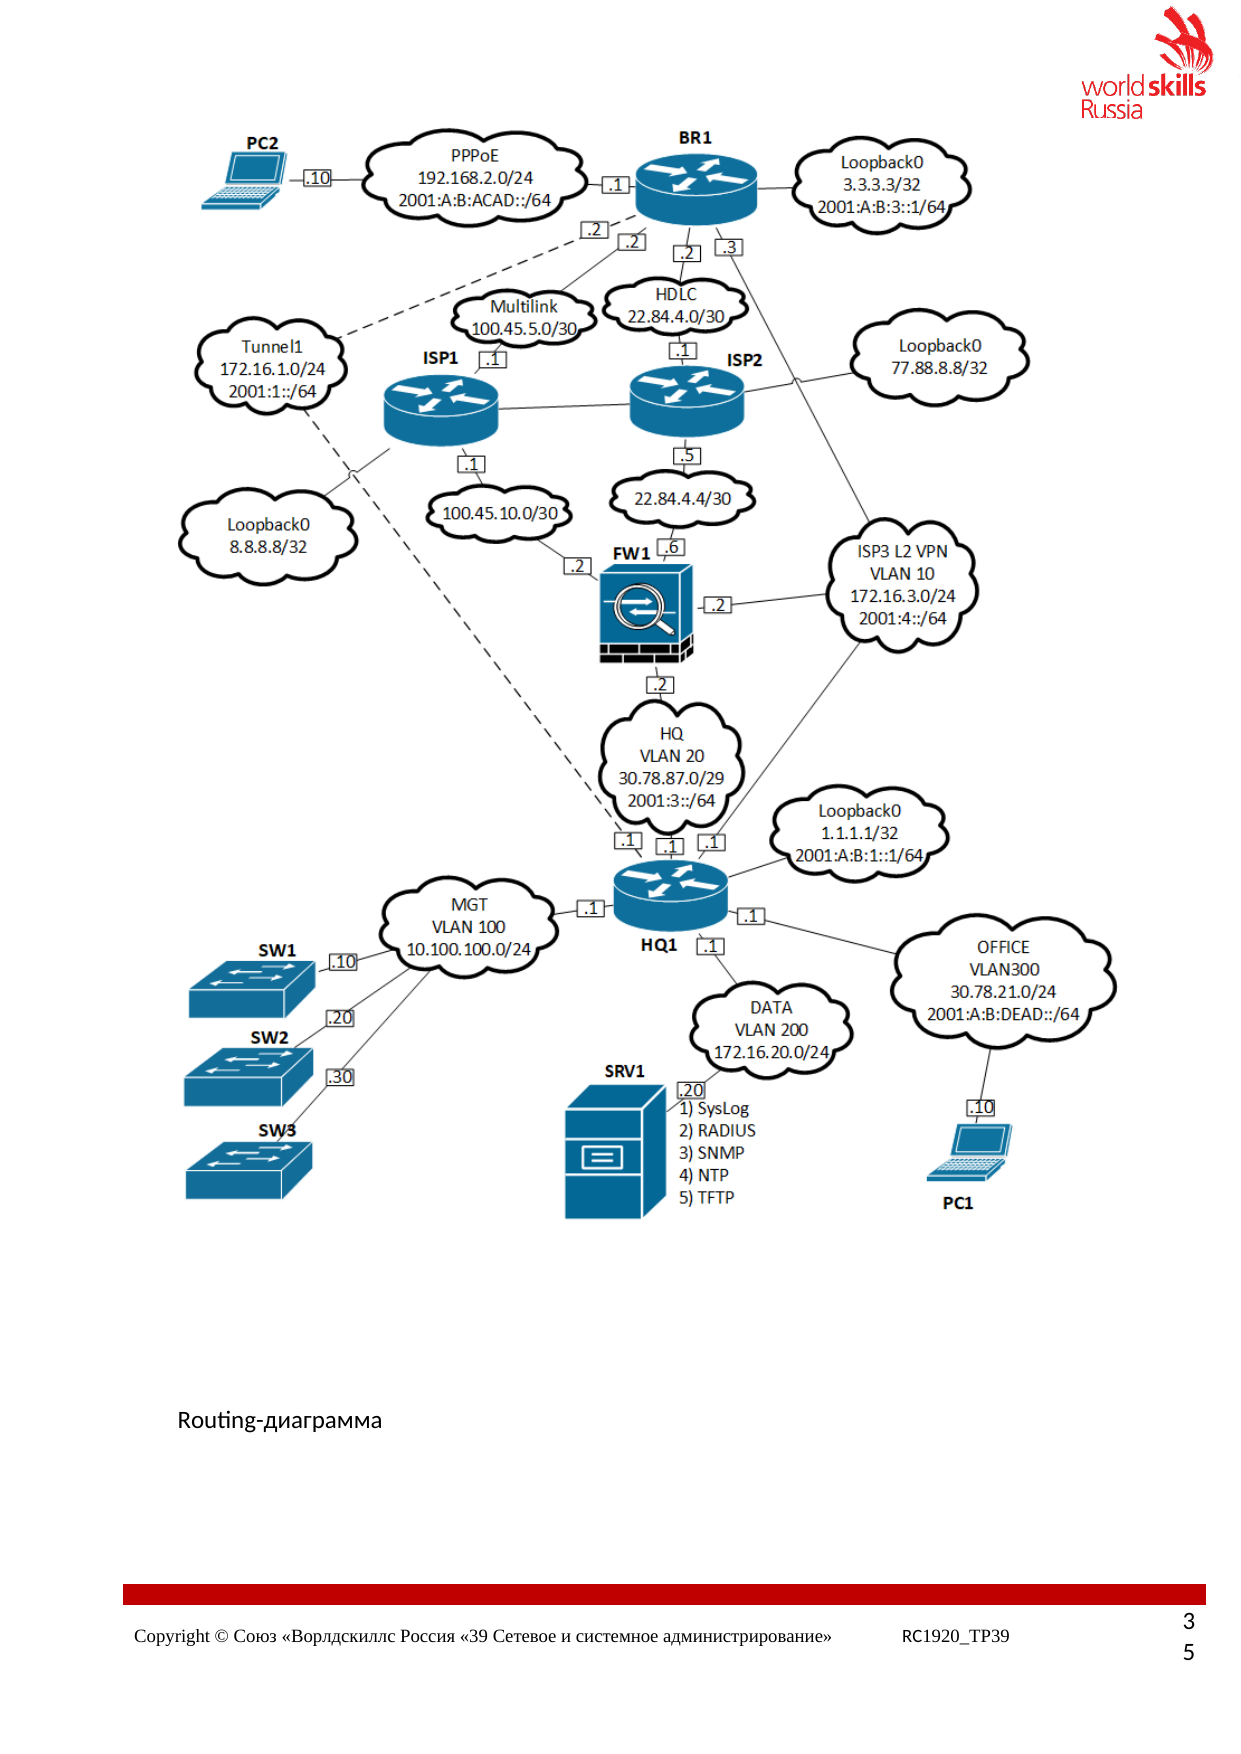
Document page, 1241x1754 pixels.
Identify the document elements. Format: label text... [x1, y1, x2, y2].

text Routing-диаграмма [177, 1404, 1152, 1435]
picture [177, 5, 1239, 1226]
